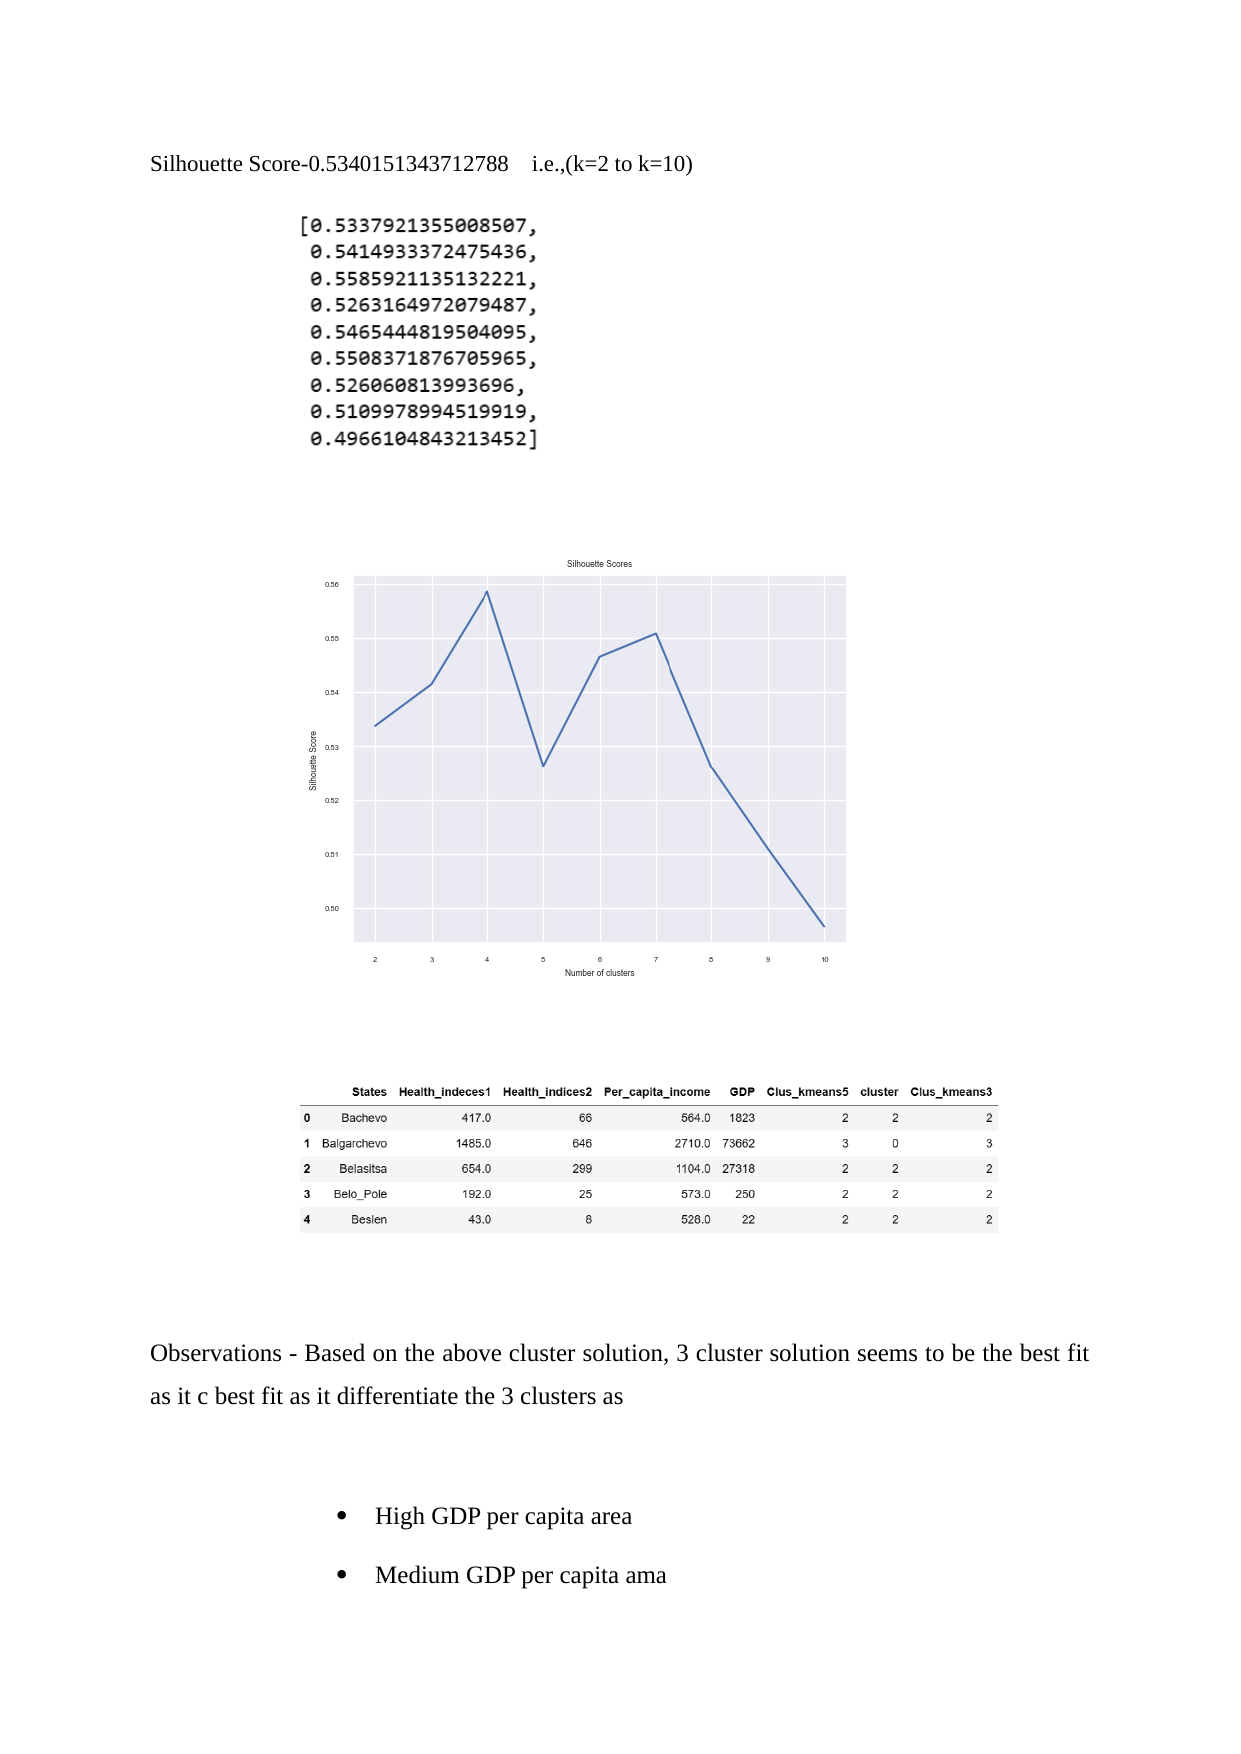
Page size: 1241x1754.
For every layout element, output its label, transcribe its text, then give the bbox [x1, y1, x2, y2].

text Silhouette Score-0.5340151343712788 i.e.,(k=2 to k=10) [150, 150, 1090, 176]
text Observations - Based on the above cluster solution, 3 cluster solution seems to be the best fit as it c best fit as it differentiate the 3 clusters as [150, 1338, 1090, 1410]
list High GDP per capita area [337, 1501, 1090, 1529]
list Medium GDP per capita ama [337, 1561, 1090, 1589]
